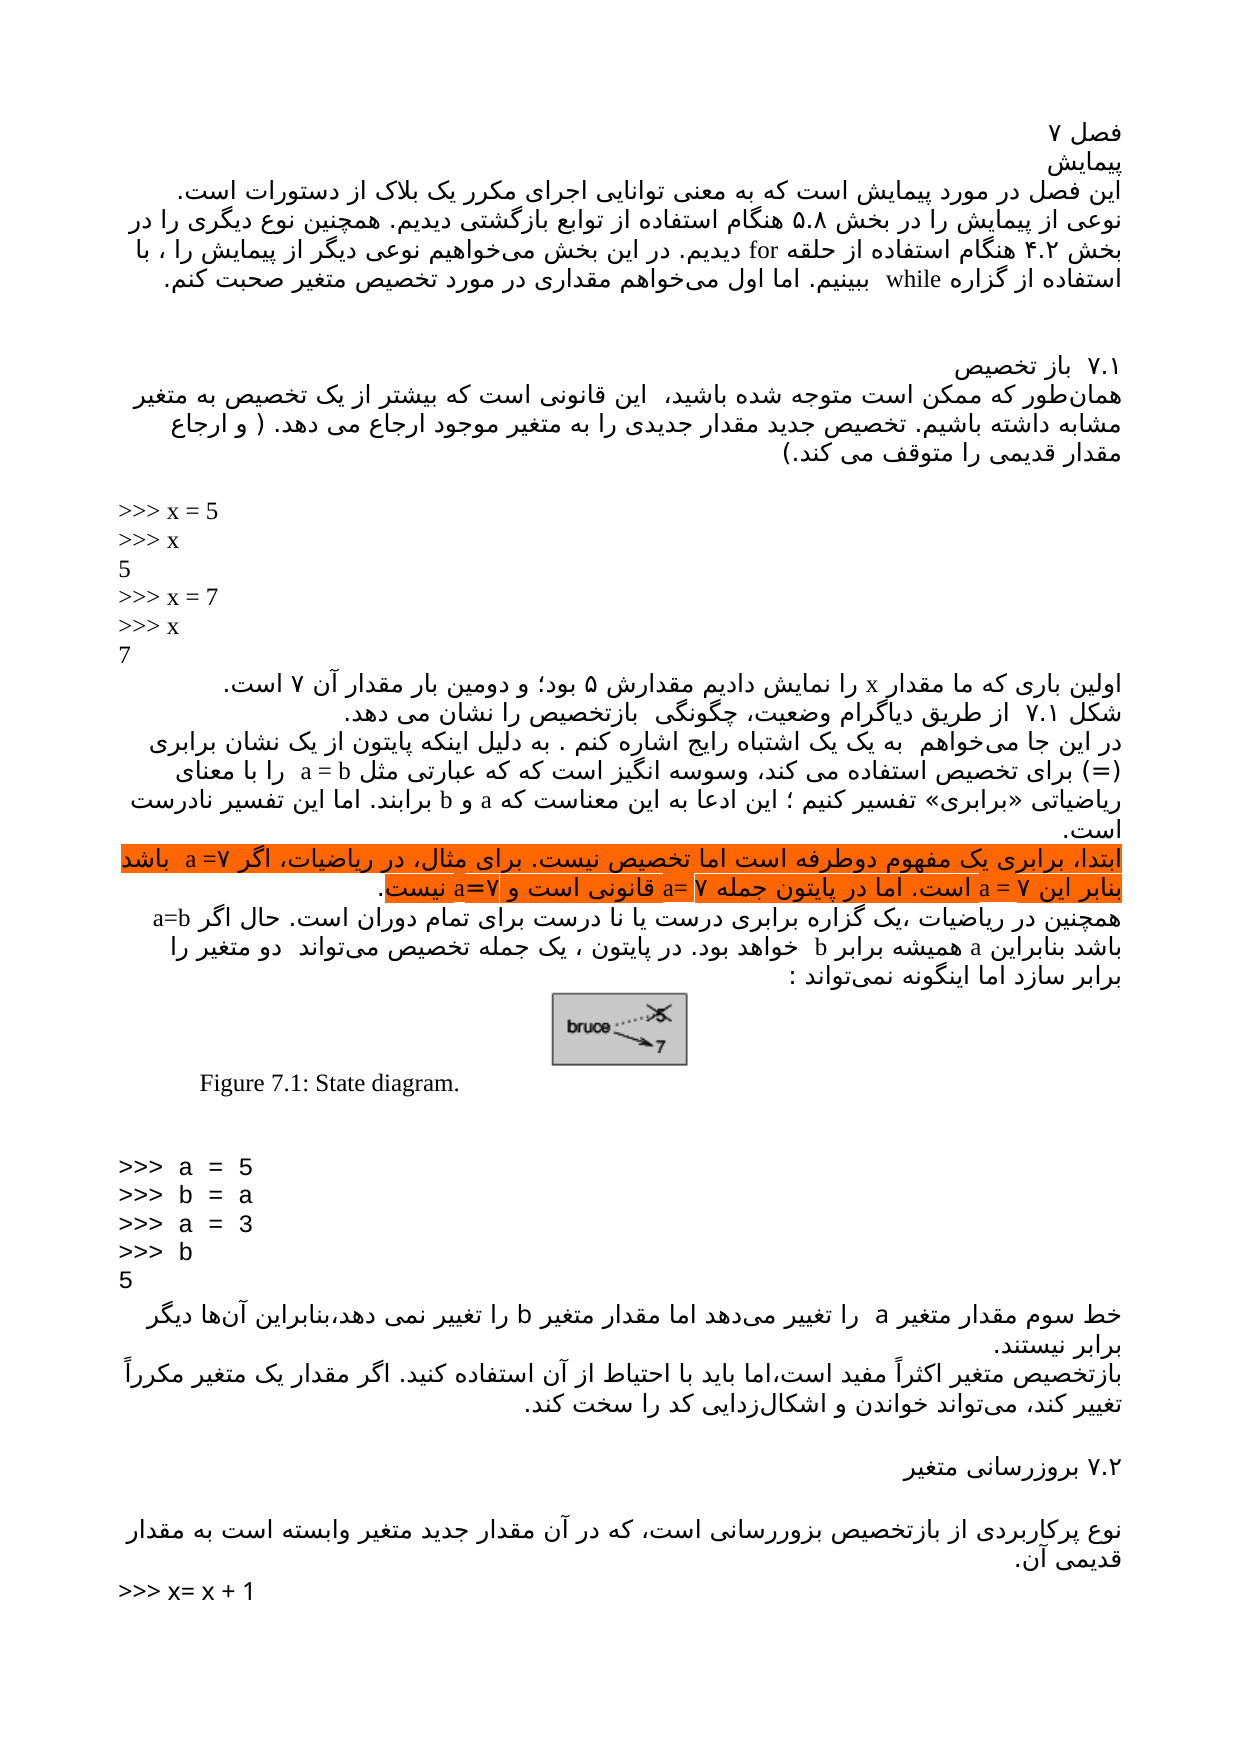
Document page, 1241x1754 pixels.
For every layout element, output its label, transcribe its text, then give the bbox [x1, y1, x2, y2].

table_header Figure 7.1: State diagram. [118, 1069, 541, 1097]
text ۷.۲ بروزرسانی متغیر [118, 1452, 1122, 1481]
text >>> a = 3 [118, 1211, 1122, 1240]
text >>> x [118, 525, 1122, 554]
text ۷.۱ باز تخصیص [118, 351, 1122, 380]
text در این جا می‌خواهم به یک یک اشتباه رایج اشاره کنم . به دلیل اینکه پایتون از یک نشان برابری (=) برای تخصیص استفاده می کند، وسوسه انگیز است که که عبارتی مثل a = b را با معنای ریاضیاتی «برابری» تفسیر کنیم ؛ این ادعا به این معناست که a و b برابند. اما این تفسیر نادرست است. [118, 727, 1122, 844]
text بازتخصیص متغیر اکثراً مفید است،‌اما باید با احتیاط از آن استفاده کنید. اگر مقدار یک متغیر مکرراً تغییر کند،‌ می‌تواند خواندن و اشکال‌زدایی کد را سخت کند. [118, 1359, 1122, 1418]
text ابتدا، برابری یک مفهوم دو‌طرفه است اما تخصیص نیست. برای مثال، در ریاضیات، اگر a =۷ باشد بنابر این a = ۷ است. اما در پایتون جمله a= ۷ قانونی است و ۷=a نیست. [118, 844, 1122, 903]
text فصل ۷ [118, 118, 1122, 147]
text 7 [118, 640, 1122, 669]
text >>> x= x + 1 [118, 1573, 1122, 1608]
text همچنین در ریاضیات ،یک گزاره برابری درست یا نا درست برای تمام دوران است. حال اگر a=b باشد بنابراین a همیشه برابر b خواهد بود. در پایتون ، یک جمله تخصیص می‌تواند دو متغیر را برابر سازد اما اینگونه نمی‌تواند : [118, 903, 1122, 990]
text >>> b = a [118, 1183, 1122, 1211]
text >>> a = 5 [118, 1155, 1122, 1183]
text خط سوم مقدار متغیر a را تغییر می‌دهد اما مقدار متغیر b را تغییر نمی دهد،‌بنابراین آن‌ها دیگر برابر نیستند. [118, 1296, 1122, 1359]
text شکل ۷.۱ از طریق دیاگرام وضعیت، چگونگی باز‌تخصیص را نشان می دهد. [118, 698, 1122, 727]
text >>> x = 5 [118, 496, 1122, 525]
text 5 [118, 1268, 1122, 1296]
text >>> x = 7 [118, 582, 1122, 611]
picture [549, 990, 691, 1069]
text اولین باری که ما مقدار x را نمایش دادیم مقدارش ۵ بود؛ و دومین بار مقدار آن ۷ است. [118, 669, 1122, 698]
text پیمایش [118, 147, 1122, 176]
text این فصل در مورد پیمایش است که به معنی توانایی اجرای مکرر یک بلاک از دستورات است. نوعی از پیمایش را در بخش ۵.۸ هنگام استفاده از توابع بازگشتی دیدیم. همچنین نوع دیگری را در بخش ۴.۲ هنگام استفاده از حلقه for دیدیم. در این بخش می‌خواهیم نوعی دیگر از پیمایش را ، با استفاده از گزاره while ببینیم. اما اول می‌خواهم مقداری در مورد تخصیص متغیر صحبت کنم. [118, 176, 1122, 293]
text >>> x [118, 611, 1122, 640]
text 5 [118, 554, 1122, 582]
text نوع پرکاربردی از باز‌تخصیص بزوررسانی است، که در آن مقدار جدید متغیر وابسته است به مقدار قدیمی آن. [118, 1515, 1122, 1573]
text >>> b [118, 1240, 1122, 1268]
text همان‌طور که ممکن است متوجه شده باشید،‌ این قانونی است که بیشتر از یک تخصیص به متغیر مشابه داشته باشیم. تخصیص جدید مقدار جدیدی را به متغیر موجود ارجاع می دهد. ( و ارجاع مقدار قدیمی را متوقف می کند.) [118, 380, 1122, 467]
